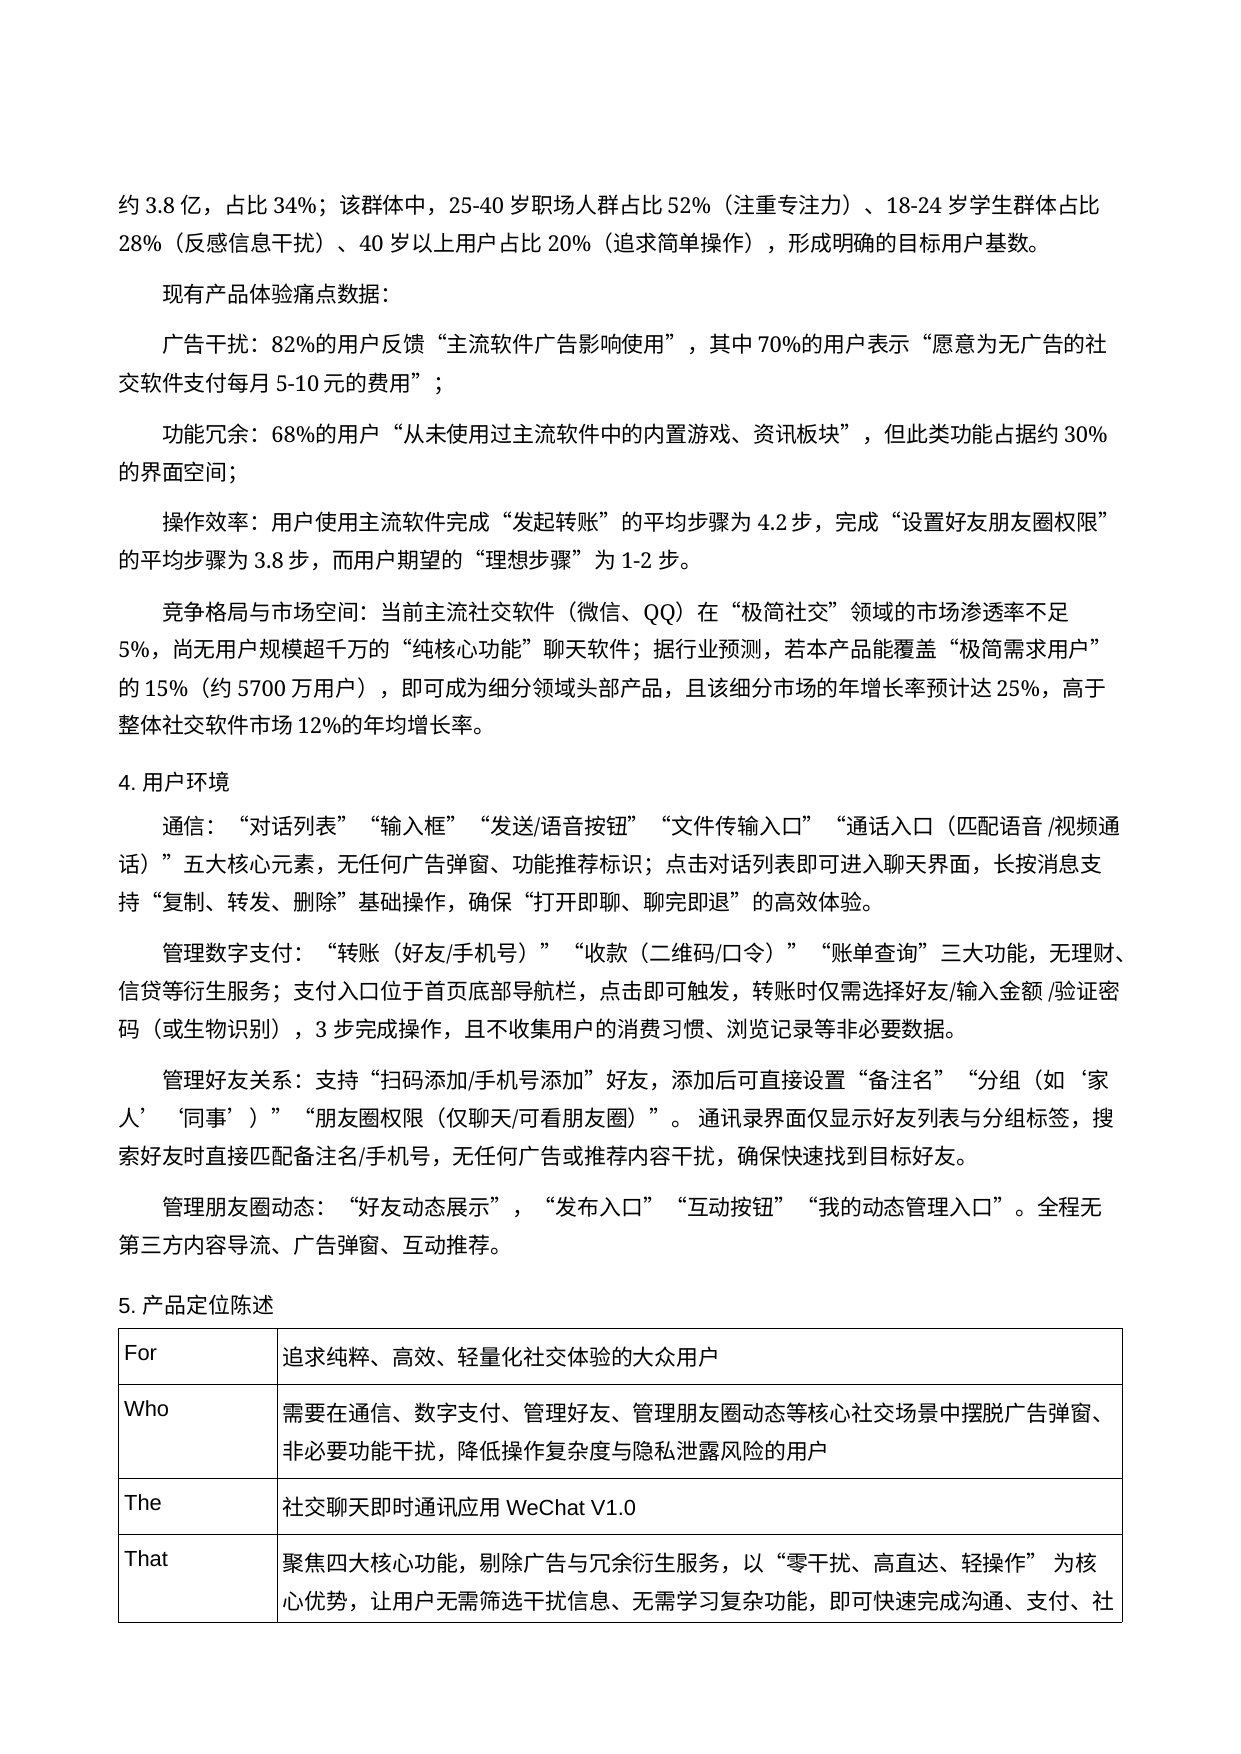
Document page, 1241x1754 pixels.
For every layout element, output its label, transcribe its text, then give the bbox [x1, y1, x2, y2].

text 管理朋友圈动态：“好友动态展示”，“发布入口”“互动按钮”“我的动态管理入口”。全程无第三方内容导流、广告弹窗、互动推荐。 [118, 1190, 1122, 1260]
table_cell 社交聊天即时通讯应用 WeChat V1.0 [278, 1479, 1122, 1534]
subtitle 产品定位陈述 [118, 1284, 1122, 1321]
text 功能冗余：68%的用户“从未使用过主流软件中的内置游戏、资讯板块”，但此类功能占据约30%的界面空间； [118, 417, 1122, 486]
table_header For [119, 1329, 277, 1384]
table_cell The [119, 1479, 277, 1534]
subtitle 用户环境 [118, 765, 1122, 797]
table_cell 需要在通信、数字支付、管理好友、管理朋友圈动态等核心社交场景中摆脱广告弹窗、非必要功能干扰，降低操作复杂度与隐私泄露风险的用户 [278, 1385, 1122, 1478]
text 通信：“对话列表”“输入框”“发送/语音按钮”“文件传输入口”“通话入口（匹配语音 /视频通话）”五大核心元素，无任何广告弹窗、功能推荐标识；点击对话列表即可进入聊天界面，长按消息支持“复制、转发、删除”基础操作，确保“打开即聊、聊完即退”的高效体验。 [118, 809, 1122, 917]
table_cell Who [119, 1385, 277, 1478]
text 约 3.8 亿，占比 34%；该群体中，25-40 岁职场人群占比52%（注重专注力）、18-24 岁学生群体占比 28%（反感信息干扰）、40 岁以上用户占比 20%（追求简单操作），形成明确的目标用户基数。 [118, 188, 1122, 257]
text 现有产品体验痛点数据： [118, 277, 1122, 308]
text 操作效率：用户使用主流软件完成“发起转账”的平均步骤为 4.2步，完成“设置好友朋友圈权限”的平均步骤为3.8步，而用户期望的“理想步骤”为 1-2 步。 [118, 505, 1122, 575]
text 广告干扰：82%的用户反馈“主流软件广告影响使用”，其中70%的用户表示“愿意为无广告的社交软件支付每月5-10元的费用”； [118, 327, 1122, 397]
table_cell 聚焦四大核心功能，剔除广告与冗余衍生服务，以“零干扰、高直达、轻操作” 为核心优势，让用户无需筛选干扰信息、无需学习复杂功能，即可快速完成沟通、支付、社 [278, 1535, 1122, 1622]
table_cell That [119, 1535, 277, 1622]
text 竞争格局与市场空间：当前主流社交软件（微信、QQ）在“极简社交”领域的市场渗透率不足5%，尚无用户规模超千万的“纯核心功能”聊天软件；据行业预测，若本产品能覆盖“极简需求用户”的15%（约 5700 万用户），即可成为细分领域头部产品，且该细分市场的年增长率预计达25%，高于整体社交软件市场12%的年均增长率。 [118, 594, 1122, 740]
text 管理数字支付：“转账（好友/手机号）”“收款（二维码/口令）”“账单查询”三大功能，无理财、信贷等衍生服务；支付入口位于首页底部导航栏，点击即可触发，转账时仅需选择好友/输入金额 /验证密码（或生物识别），3 步完成操作，且不收集用户的消费习惯、浏览记录等非必要数据。 [118, 936, 1122, 1044]
text 管理好友关系：支持“扫码添加/手机号添加”好友，添加后可直接设置“备注名”“分组（如‘家人’‘同事’）”“朋友圈权限（仅聊天/可看朋友圈）”。 通讯录界面仅显示好友列表与分组标签，搜索好友时直接匹配备注名/手机号，无任何广告或推荐内容干扰，确保快速找到目标好友。 [118, 1063, 1122, 1171]
table_header 追求纯粹、高效、轻量化社交体验的大众用户 [278, 1329, 1122, 1384]
